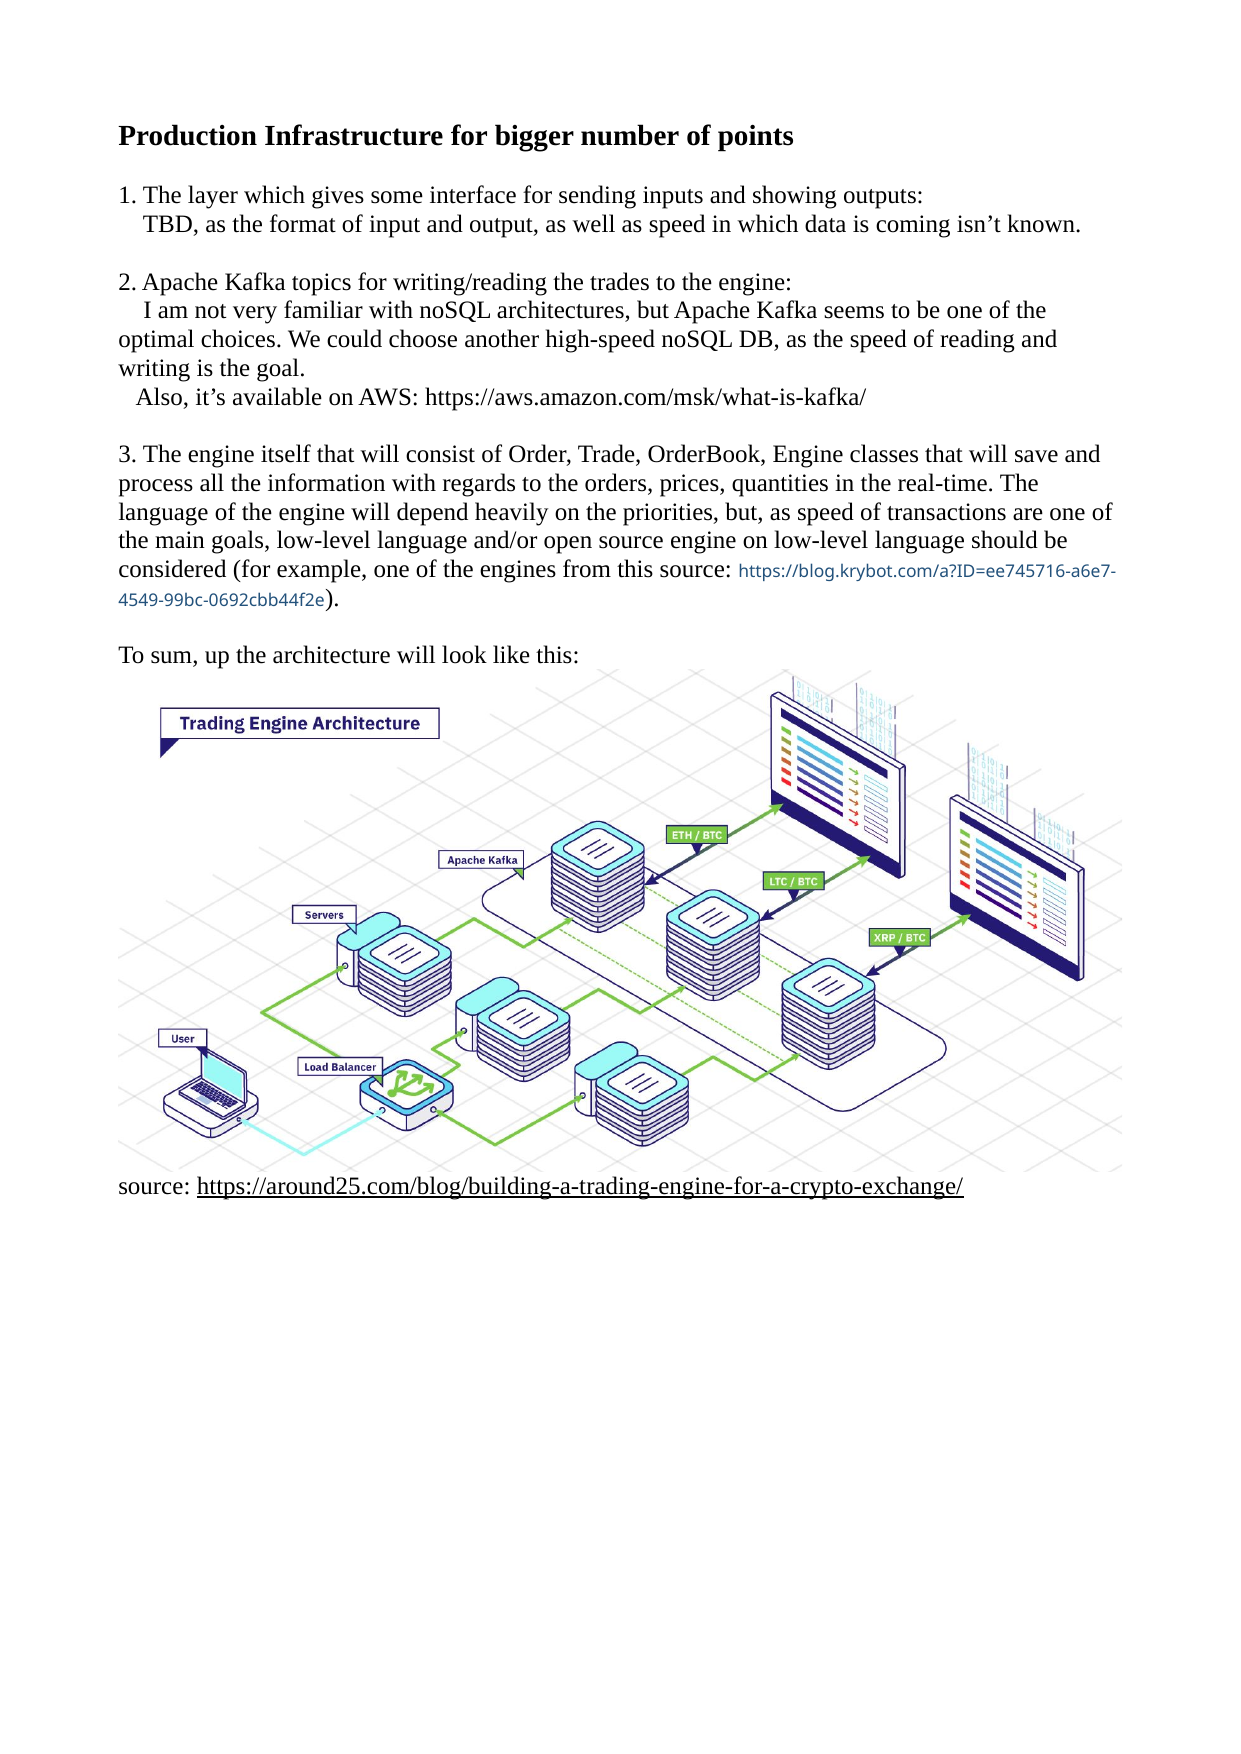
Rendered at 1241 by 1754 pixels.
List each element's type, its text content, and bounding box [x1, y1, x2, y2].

text Also, it’s available on AWS: https://aws.amazon.com/msk/what-is-kafka/ [118, 382, 1122, 410]
text To sum, up the architecture will look like this: [118, 640, 1122, 669]
text TBD, as the format of input and output, as well as speed in which data is coming isn’t known. [118, 209, 1122, 238]
picture [118, 669, 1123, 1172]
text Production Infrastructure for bigger number of points [118, 118, 1122, 152]
text 1. The layer which gives some interface for sending inputs and showing outputs: [118, 180, 1122, 209]
text 2. Apache Kafka topics for writing/reading the trades to the engine: [118, 267, 1122, 295]
text source: https://around25.com/blog/building-a-trading-engine-for-a-crypto-exchange/ [118, 1172, 1122, 1200]
text I am not very familiar with noSQL architectures, but Apache Kafka seems to be one of the optimal choices. We could choose another high-speed noSQL DB, as the speed of reading and writing is the goal. [118, 295, 1122, 382]
text 3. The engine itself that will consist of Order, Trade, OrderBook, Engine classes that will save and process all the information with regards to the orders, prices, quantities in the real-time. The language of the engine will depend heavily on the priorities, but, as speed of transactions are one of the main goals, low-level language and/or open source engine on low-level language should be considered (for example, one of the engines from this source: https://blog.krybot.com/a?ID=ee745716-a6e7-4549-99bc-0692cbb44f2e). [118, 439, 1122, 612]
